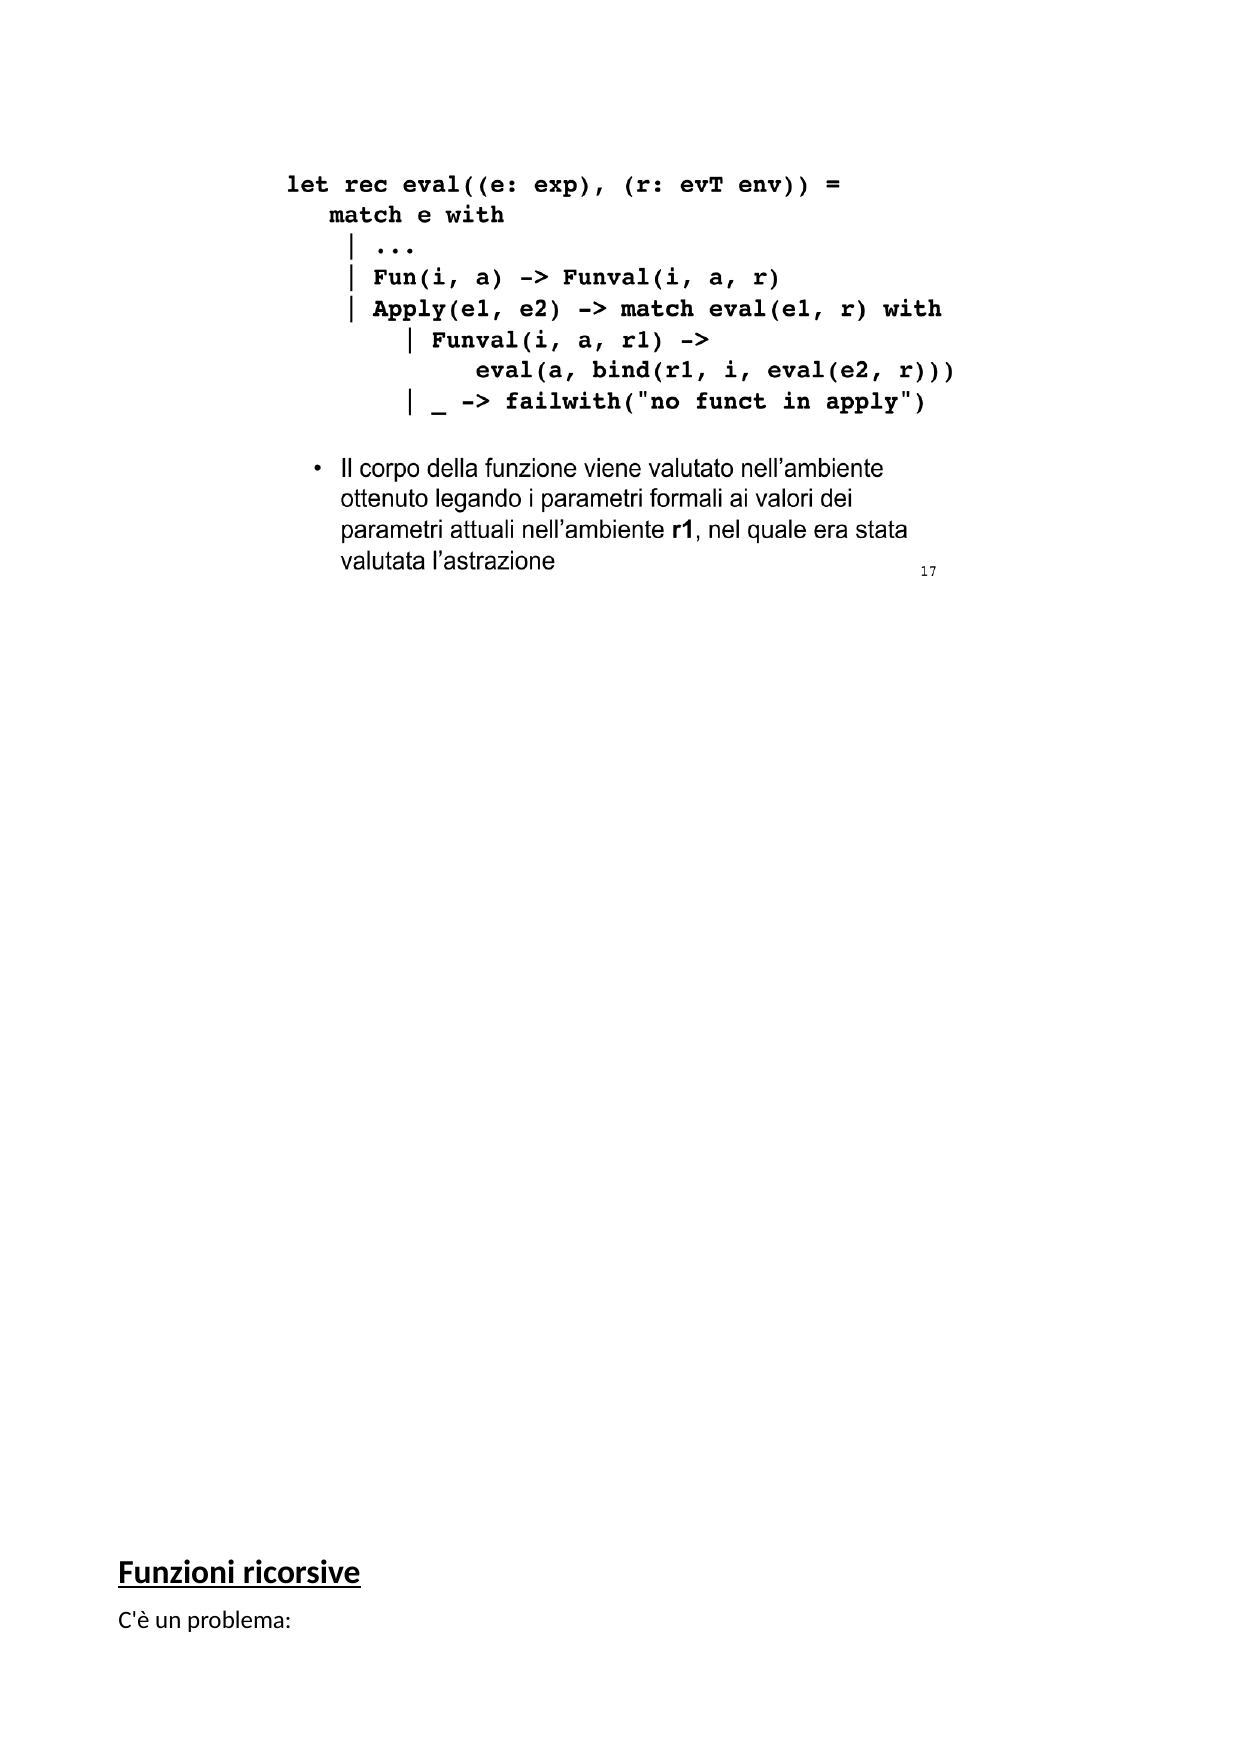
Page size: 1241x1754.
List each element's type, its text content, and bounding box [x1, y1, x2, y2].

picture [279, 163, 961, 578]
text C'è un problema: [118, 1604, 1122, 1635]
subtitle Funzioni ricorsive [118, 1551, 1122, 1592]
